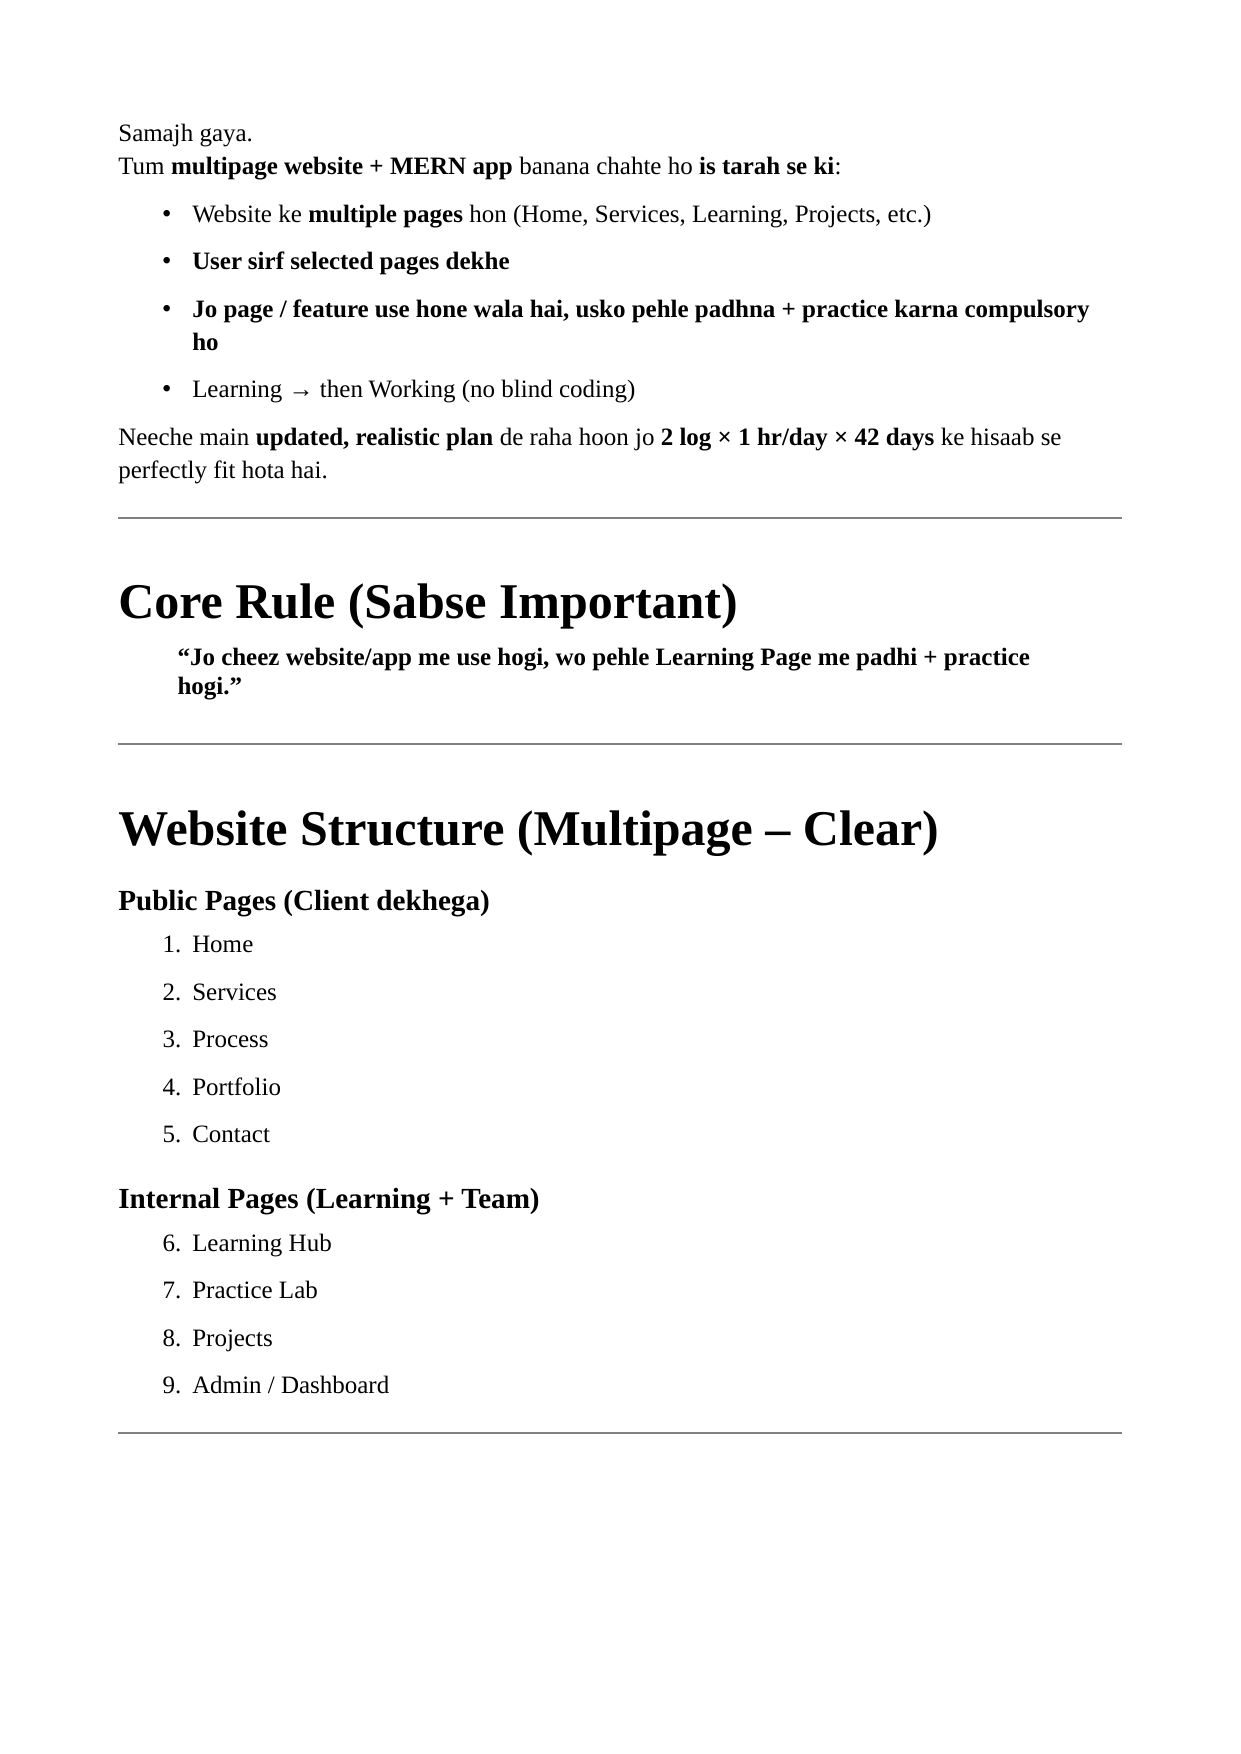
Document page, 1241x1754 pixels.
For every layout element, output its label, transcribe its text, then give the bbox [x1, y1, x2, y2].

list Website ke multiple pages hon (Home, Services, Learning, Projects, etc.) [162, 199, 1122, 227]
subtitle Internal Pages (Learning + Team) [118, 1182, 1122, 1215]
list Process [162, 1024, 1122, 1053]
text Neeche main updated, realistic plan de raha hoon jo 2 log × 1 hr/day × 42 days ke hisaab se perfectly fit hota hai. [118, 422, 1122, 484]
subtitle Public Pages (Client dekhega) [118, 883, 1122, 916]
list User sirf selected pages dekhe [162, 246, 1122, 275]
list Services [162, 977, 1122, 1005]
list Practice Lab [162, 1275, 1122, 1304]
subtitle Core Rule (Sabse Important) [118, 572, 1122, 629]
list Contact [162, 1119, 1122, 1148]
text Samajh gaya. Tum multipage website + MERN app banana chahte ho is tarah se ki: [118, 118, 1122, 180]
list Portfolio [162, 1072, 1122, 1101]
subtitle Website Structure (Multipage – Clear) [118, 798, 1122, 856]
list Home [162, 929, 1122, 958]
list Jo page / feature use hone wala hai, usko pehle padhna + practice karna compulsory ho [162, 294, 1122, 356]
list Learning → then Working (no blind coding) [162, 374, 1122, 403]
list Projects [162, 1323, 1122, 1352]
list Learning Hub [162, 1228, 1122, 1256]
list Admin / Dashboard [162, 1370, 1122, 1399]
text “Jo cheez website/app me use hogi, wo pehle Learning Page me padhi + practice hogi.” [177, 642, 1063, 699]
